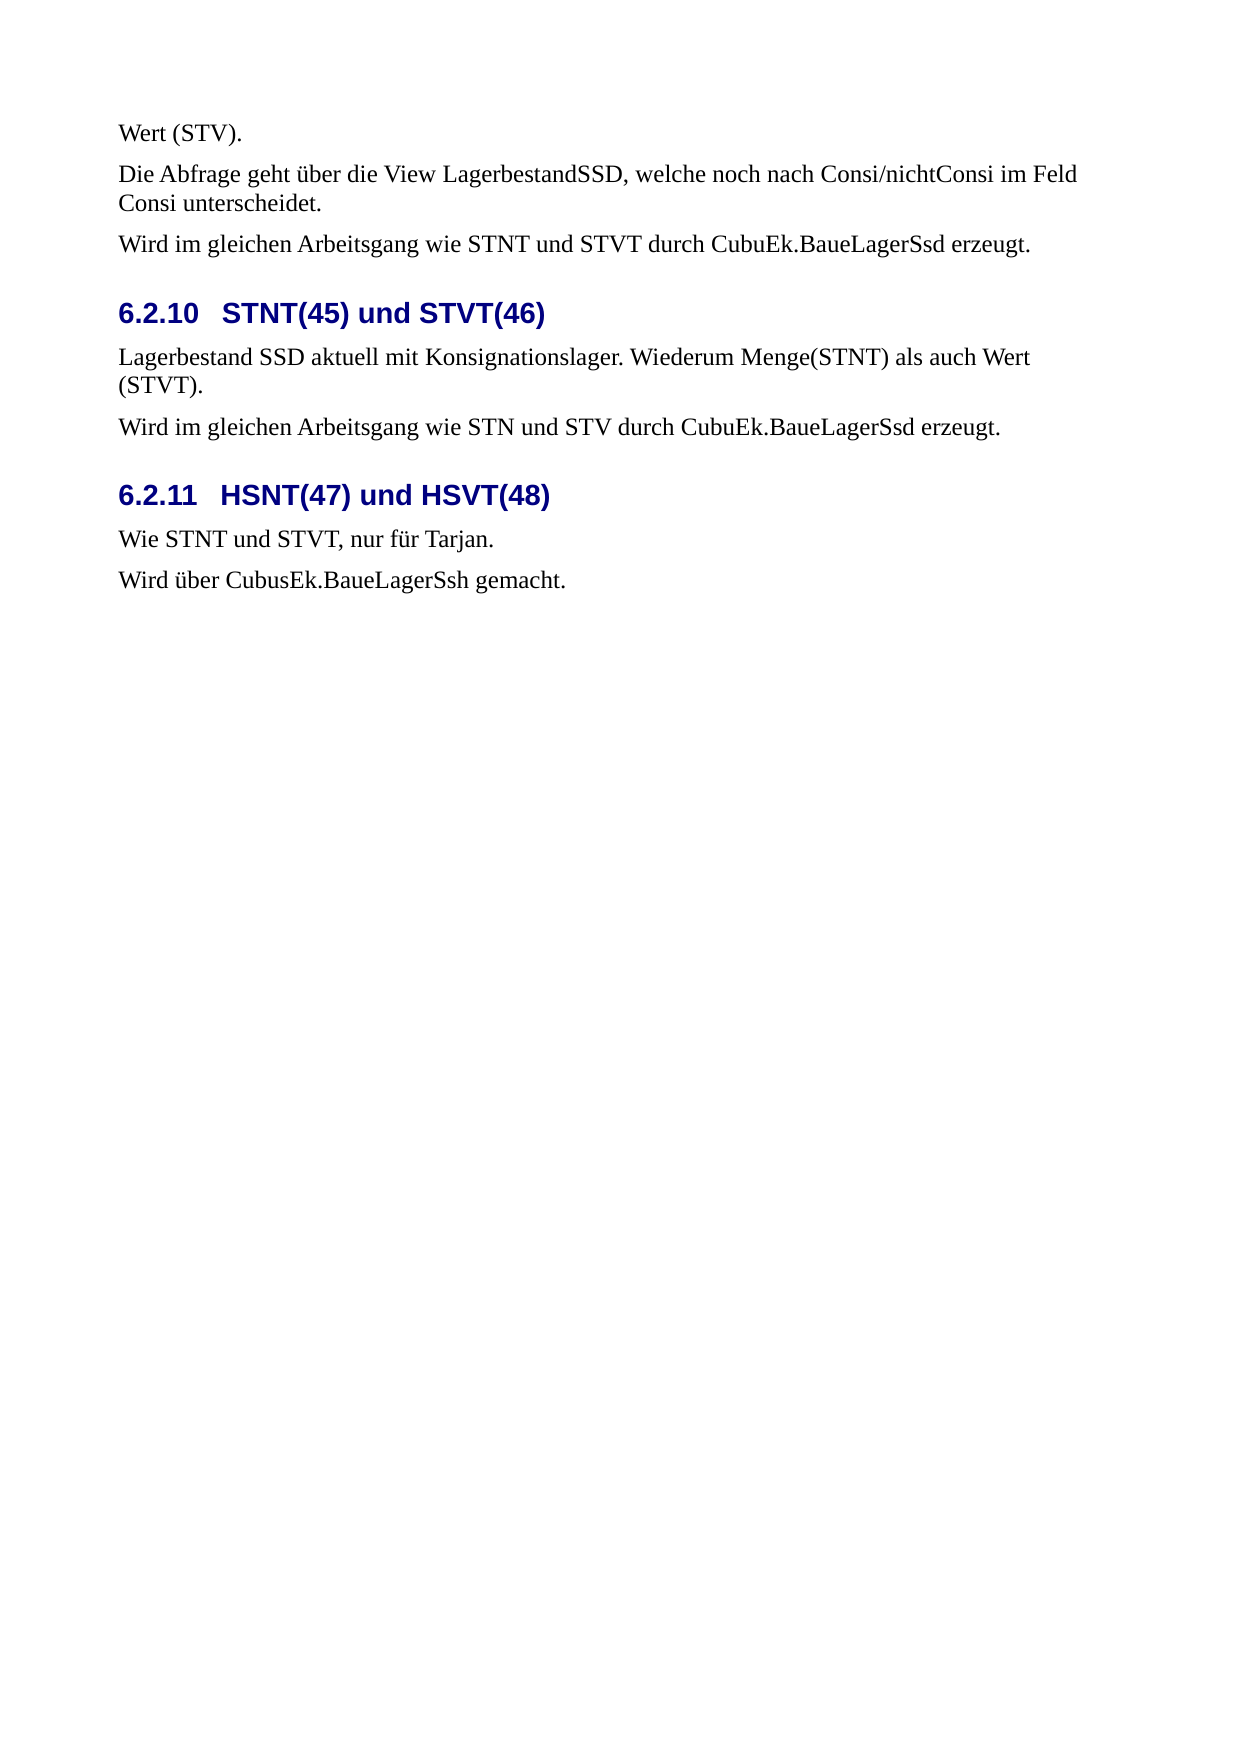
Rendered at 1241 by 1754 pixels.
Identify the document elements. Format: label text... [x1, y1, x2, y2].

text Die Abfrage geht über die View LagerbestandSSD, welche noch nach Consi/nichtConsi im Feld Consi unterscheidet. [118, 159, 1122, 217]
subtitle STNT(45) und STVT(46) [118, 296, 1122, 329]
text Wie STNT und STVT, nur für Tarjan. [118, 524, 1122, 553]
text Wird über CubusEk.BaueLagerSsh gemacht. [118, 565, 1122, 594]
text Wird im gleichen Arbeitsgang wie STN und STV durch CubuEk.BaueLagerSsd erzeugt. [118, 412, 1122, 440]
text Wird im gleichen Arbeitsgang wie STNT und STVT durch CubuEk.BaueLagerSsd erzeugt. [118, 229, 1122, 258]
text Wert (STV). [118, 118, 1122, 147]
text Lagerbestand SSD aktuell mit Konsignationslager. Wiederum Menge(STNT) als auch Wert (STVT). [118, 342, 1122, 399]
subtitle HSNT(47) und HSVT(48) [118, 478, 1122, 511]
